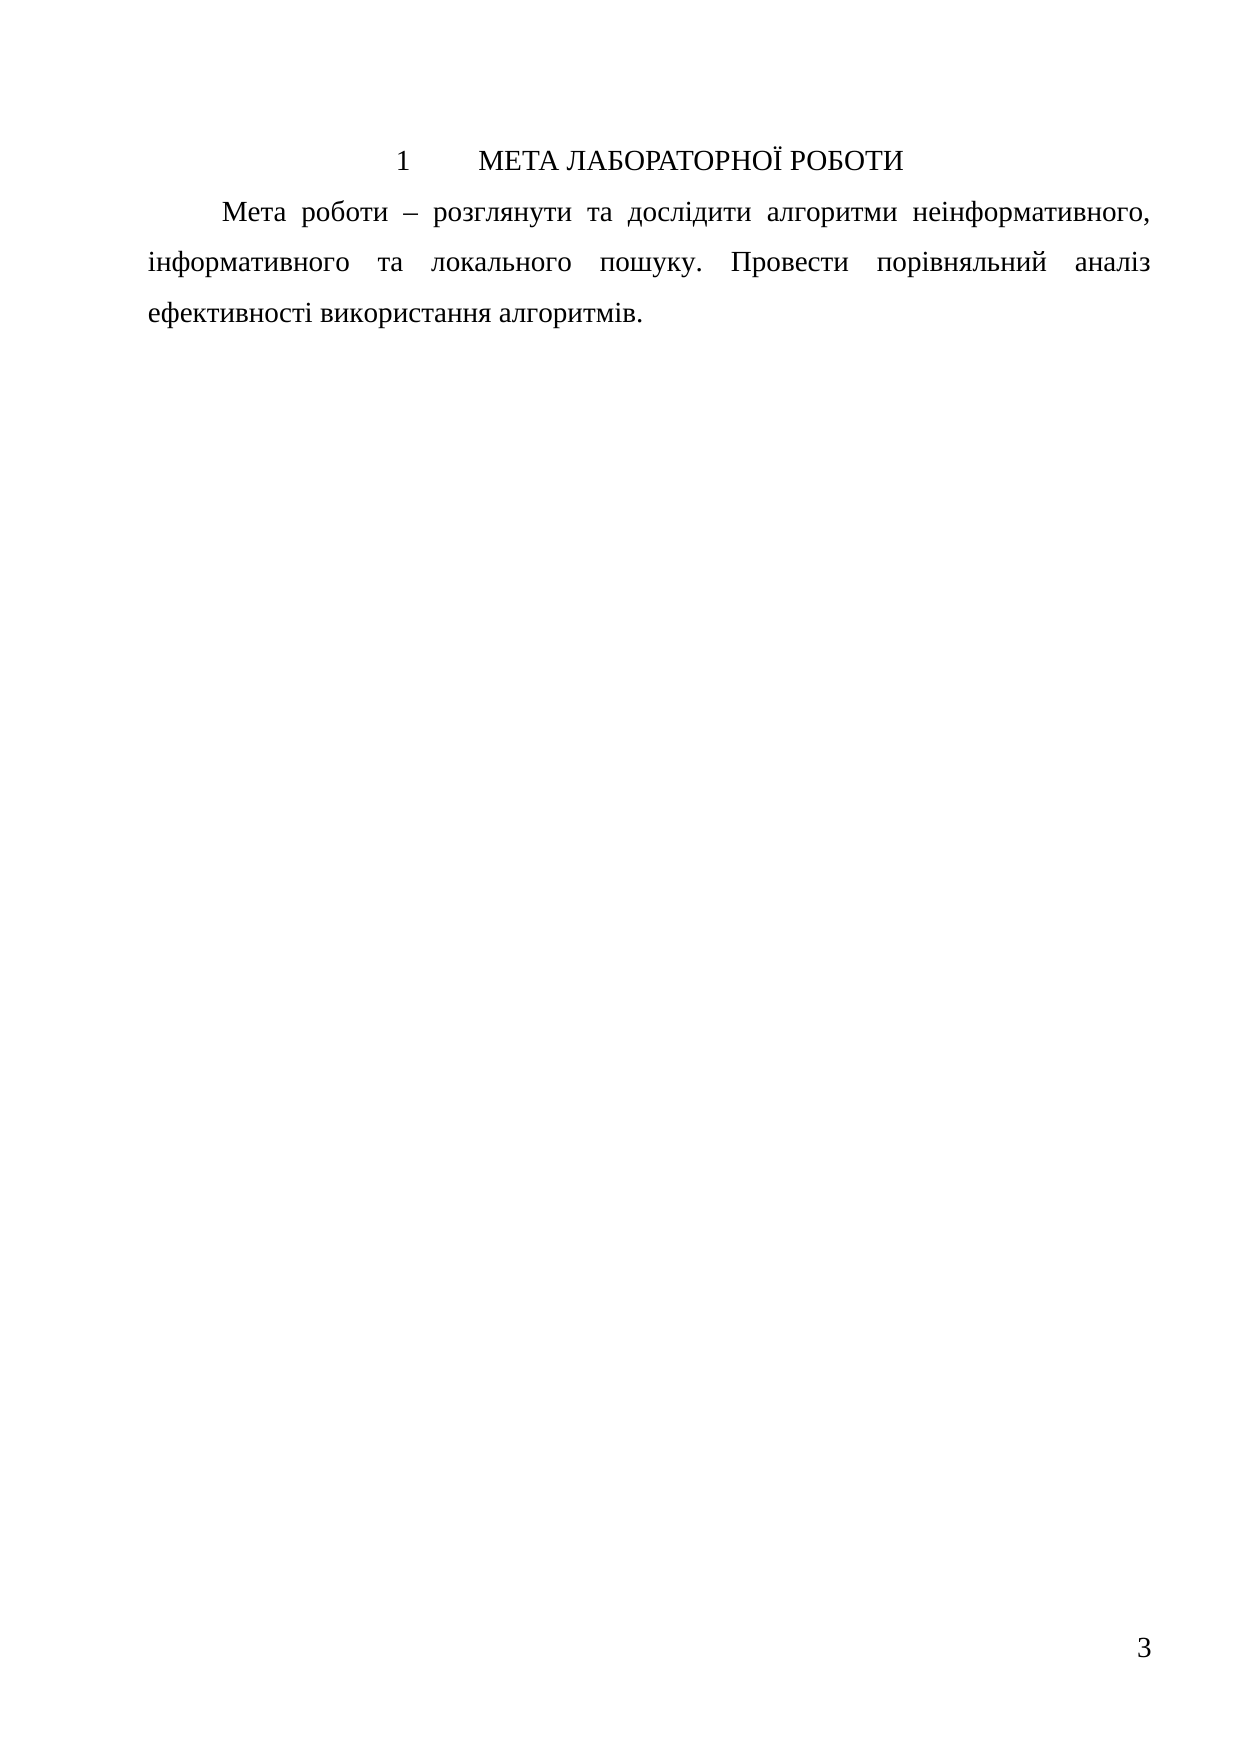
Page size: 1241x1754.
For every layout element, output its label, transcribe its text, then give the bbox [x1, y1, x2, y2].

text Мета роботи – розглянути та дослідити алгоритми неінформативного, інформативного та локального пошуку. Провести порівняльний аналіз ефективності використання алгоритмів. [148, 194, 1152, 328]
subtitle Мета лабораторної роботи [148, 143, 1152, 177]
